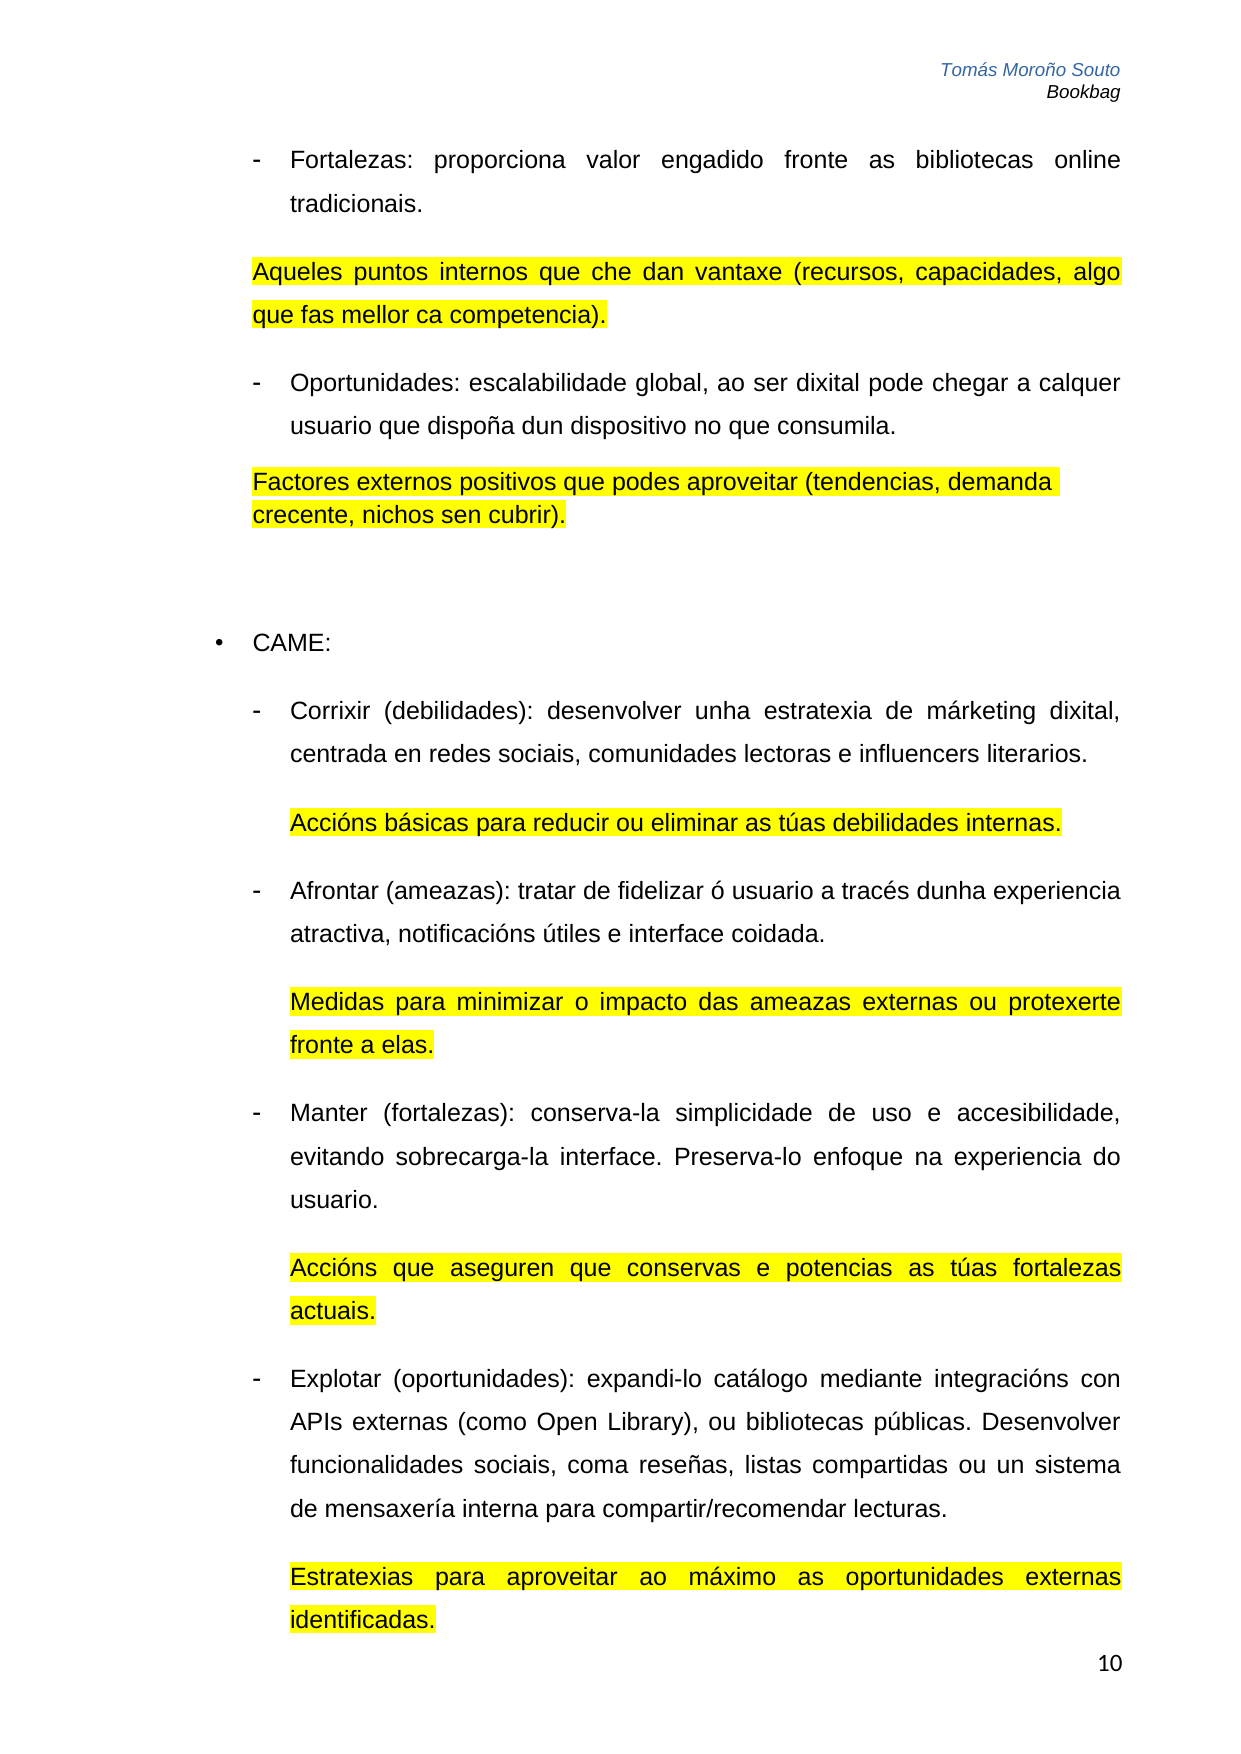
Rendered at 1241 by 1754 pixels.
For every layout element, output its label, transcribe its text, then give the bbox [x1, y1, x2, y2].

list Manter (fortalezas): conserva-la simplicidade de uso e accesibilidade, evitando sobrecarga-la interface. Preserva-lo enfoque na experiencia do usuario. [252, 1098, 1122, 1213]
list CAME: [215, 628, 1122, 657]
list Factores externos positivos que podes aproveitar (tendencias, demanda crecente, nichos sen cubrir). [215, 467, 1122, 528]
list Corrixir (debilidades): desenvolver unha estratexia de márketing dixital, centrada en redes sociais, comunidades lectoras e influencers literarios. [252, 696, 1122, 768]
list Oportunidades: escalabilidade global, ao ser dixital pode chegar a calquer usuario que dispoña dun dispositivo no que consumila. [252, 368, 1122, 440]
list Fortalezas: proporciona valor engadido fronte as bibliotecas online tradicionais. [252, 145, 1122, 217]
list Aqueles puntos internos que che dan vantaxe (recursos, capacidades, algo que fas mellor ca competencia). [215, 257, 1122, 328]
list Estratexias para aproveitar ao máximo as oportunidades externas identificadas. [252, 1562, 1122, 1633]
list Explotar (oportunidades): expandi-lo catálogo mediante integracións con APIs externas (como Open Library), ou bibliotecas públicas. Desenvolver funcionalidades sociais, coma reseñas, listas compartidas ou un sistema de mensaxería interna para compartir/recomendar lecturas. [252, 1364, 1122, 1522]
list Afrontar (ameazas): tratar de fidelizar ó usuario a tracés dunha experiencia atractiva, notificacións útiles e interface coidada. [252, 876, 1122, 948]
list Medidas para minimizar o impacto das ameazas externas ou protexerte fronte a elas. [252, 987, 1122, 1059]
list Accións básicas para reducir ou eliminar as túas debilidades internas. [252, 808, 1122, 836]
list Accións que aseguren que conservas e potencias as túas fortalezas actuais. [252, 1253, 1122, 1325]
